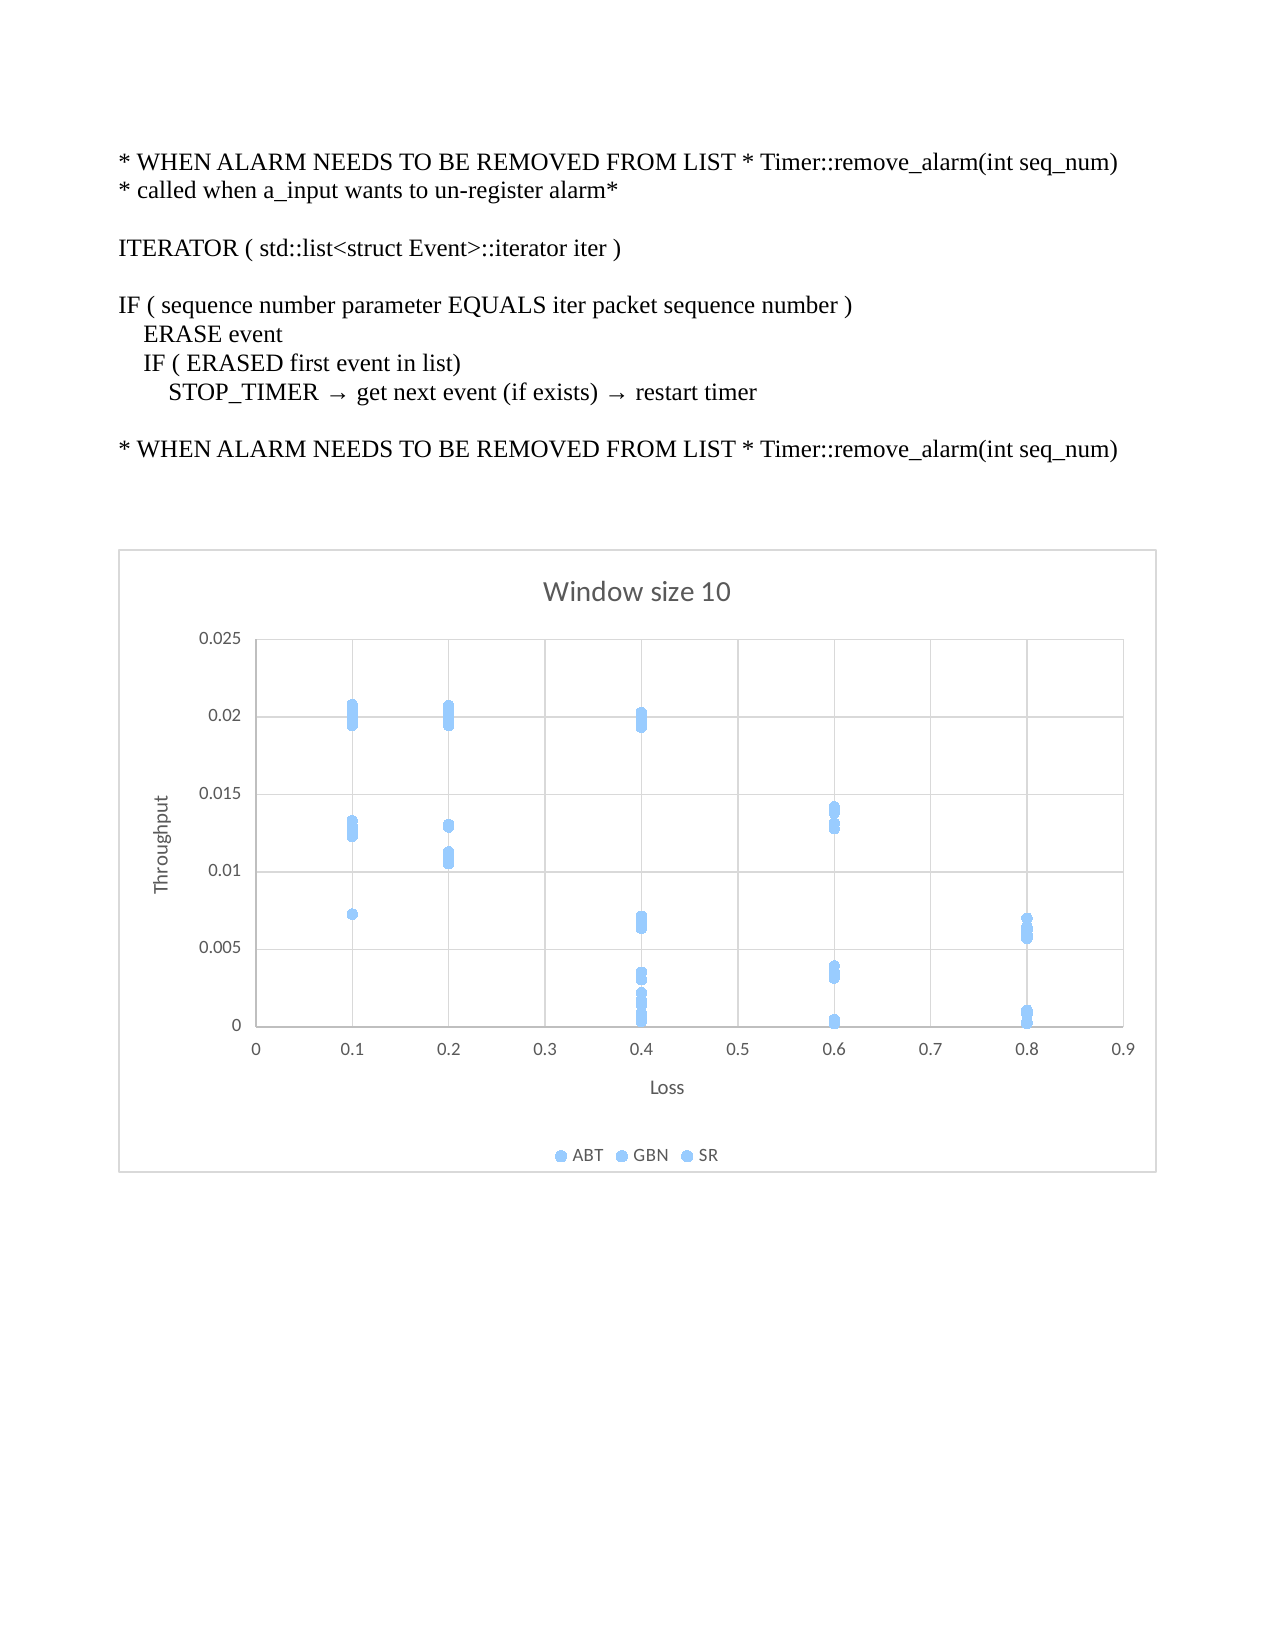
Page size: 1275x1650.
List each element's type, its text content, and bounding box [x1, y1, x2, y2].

text * WHEN ALARM NEEDS TO BE REMOVED FROM LIST * Timer::remove_alarm(int seq_num) [118, 147, 1157, 176]
text ITERATOR ( std::list<struct Event>::iterator iter ) [118, 233, 1157, 262]
text IF ( sequence number parameter EQUALS iter packet sequence number ) [118, 291, 1157, 319]
text IF ( ERASED first event in list) [118, 348, 1157, 377]
text STOP_TIMER → get next event (if exists) → restart timer [118, 377, 1157, 406]
text * WHEN ALARM NEEDS TO BE REMOVED FROM LIST * Timer::remove_alarm(int seq_num) [118, 434, 1157, 463]
text * called when a_input wants to un-register alarm* [118, 176, 1157, 204]
text ERASE event [118, 319, 1157, 348]
